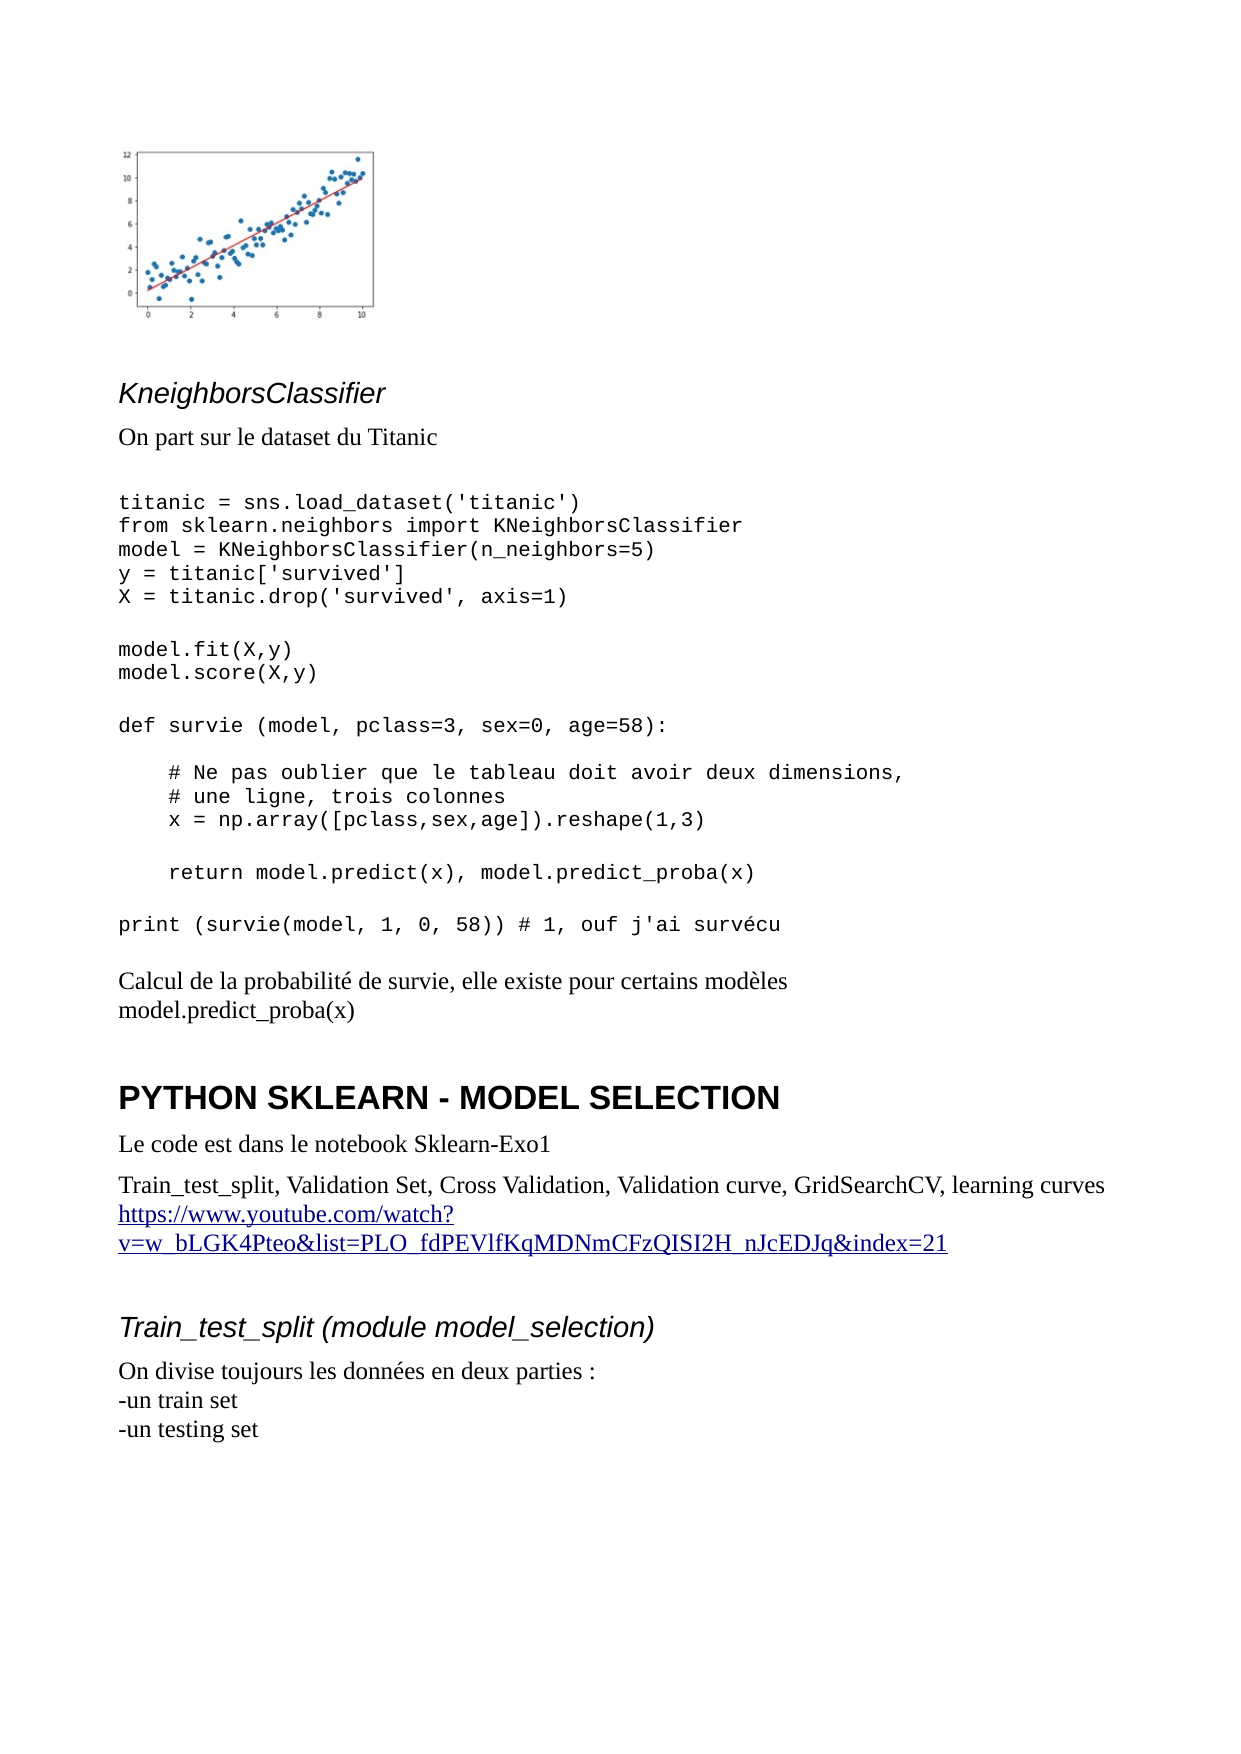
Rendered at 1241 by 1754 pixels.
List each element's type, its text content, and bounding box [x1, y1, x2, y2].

text Le code est dans le notebook Sklearn-Exo1 [118, 1129, 1122, 1158]
text https://www.youtube.com/watch?v=w_bLGK4Pteo&list=PLO_fdPEVlfKqMDNmCFzQISI2H_nJcEDJq&index=21 [118, 1199, 1122, 1256]
text model.predict_proba(x) [118, 995, 1122, 1024]
subtitle PYTHON SKLEARN - MODEL SELECTION [118, 1078, 1122, 1116]
text -un testing set [118, 1414, 1122, 1442]
text model.fit(X,y) [118, 639, 1122, 662]
text On divise toujours les données en deux parties : [118, 1356, 1122, 1385]
text y = titanic['survived'] [118, 563, 1122, 586]
text Calcul de la probabilité de survie, elle existe pour certains modèles [118, 966, 1122, 995]
text model = KNeighborsClassifier(n_neighbors=5) [118, 539, 1122, 563]
text # Ne pas oublier que le tableau doit avoir deux dimensions, [118, 762, 1122, 786]
text model.score(X,y) [118, 662, 1122, 686]
subtitle Train_test_split (module model_selection) [118, 1310, 1122, 1344]
text # une ligne, trois colonnes [118, 786, 1122, 809]
text return model.predict(x), model.predict_proba(x) [118, 862, 1122, 885]
text X = titanic.drop('survived', axis=1) [118, 586, 1122, 610]
text from sklearn.neighbors import KNeighborsClassifier [118, 515, 1122, 539]
text -un train set [118, 1385, 1122, 1414]
text print (survie(model, 1, 0, 58)) # 1, ouf j'ai survécu [118, 914, 1122, 938]
subtitle KneighborsClassifier [118, 376, 1122, 409]
text Train_test_split, Validation Set, Cross Validation, Validation curve, GridSearchCV, learning curves [118, 1170, 1122, 1199]
text titanic = sns.load_dataset('titanic') [118, 492, 1122, 515]
picture [118, 146, 381, 322]
text On part sur le dataset du Titanic [118, 422, 1122, 450]
text x = np.array([pclass,sex,age]).reshape(1,3) [118, 809, 1122, 833]
text def survie (model, pclass=3, sex=0, age=58): [118, 715, 1122, 738]
